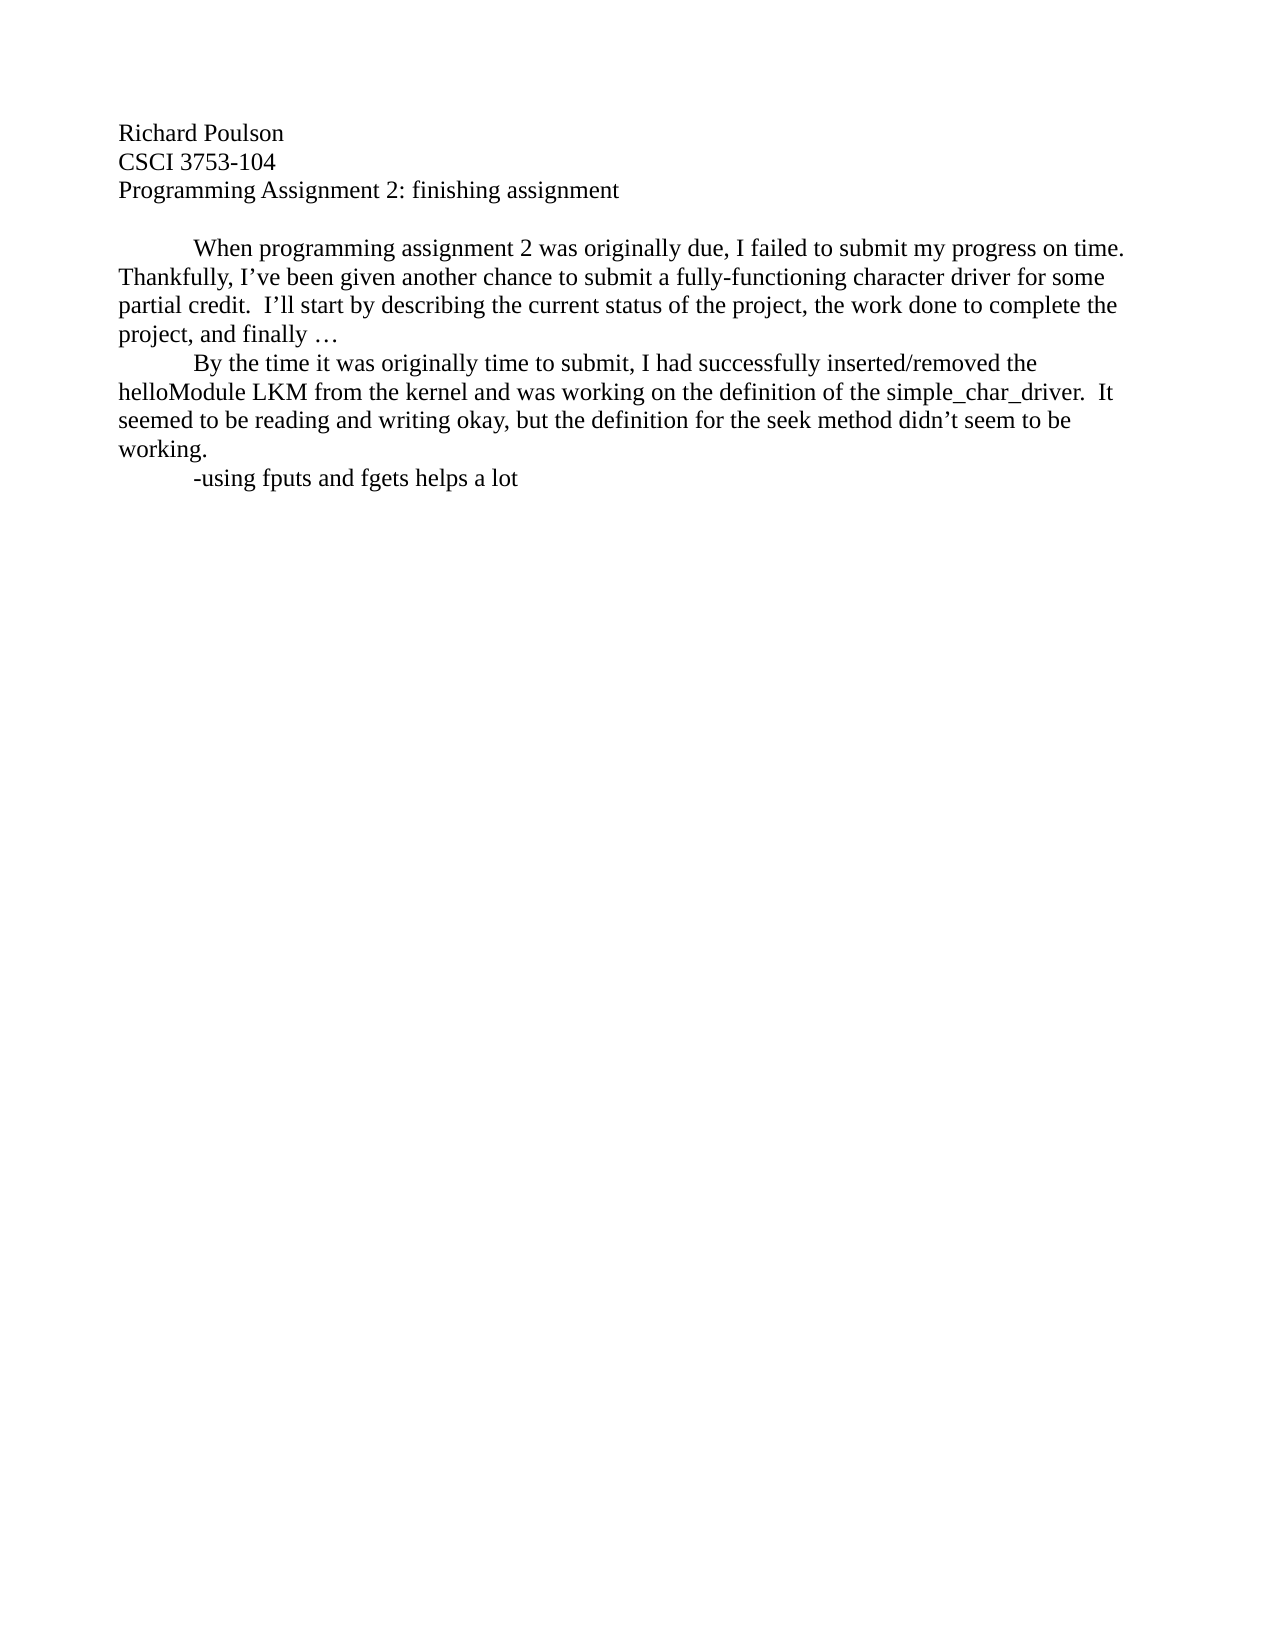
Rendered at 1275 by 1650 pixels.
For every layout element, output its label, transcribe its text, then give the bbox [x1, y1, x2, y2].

text When programming assignment 2 was originally due, I failed to submit my progress on time. Thankfully, I’ve been given another chance to submit a fully-functioning character driver for some partial credit. I’ll start by describing the current status of the project, the work done to complete the project, and finally … [118, 233, 1157, 348]
text CSCI 3753-104 [118, 147, 1157, 176]
text By the time it was originally time to submit, I had successfully inserted/removed the helloModule LKM from the kernel and was working on the definition of the simple_char_driver. It seemed to be reading and writing okay, but the definition for the seek method didn’t seem to be working. [118, 348, 1157, 463]
text Programming Assignment 2: finishing assignment [118, 176, 1157, 204]
text -using fputs and fgets helps a lot [118, 463, 1157, 492]
text Richard Poulson [118, 118, 1157, 147]
